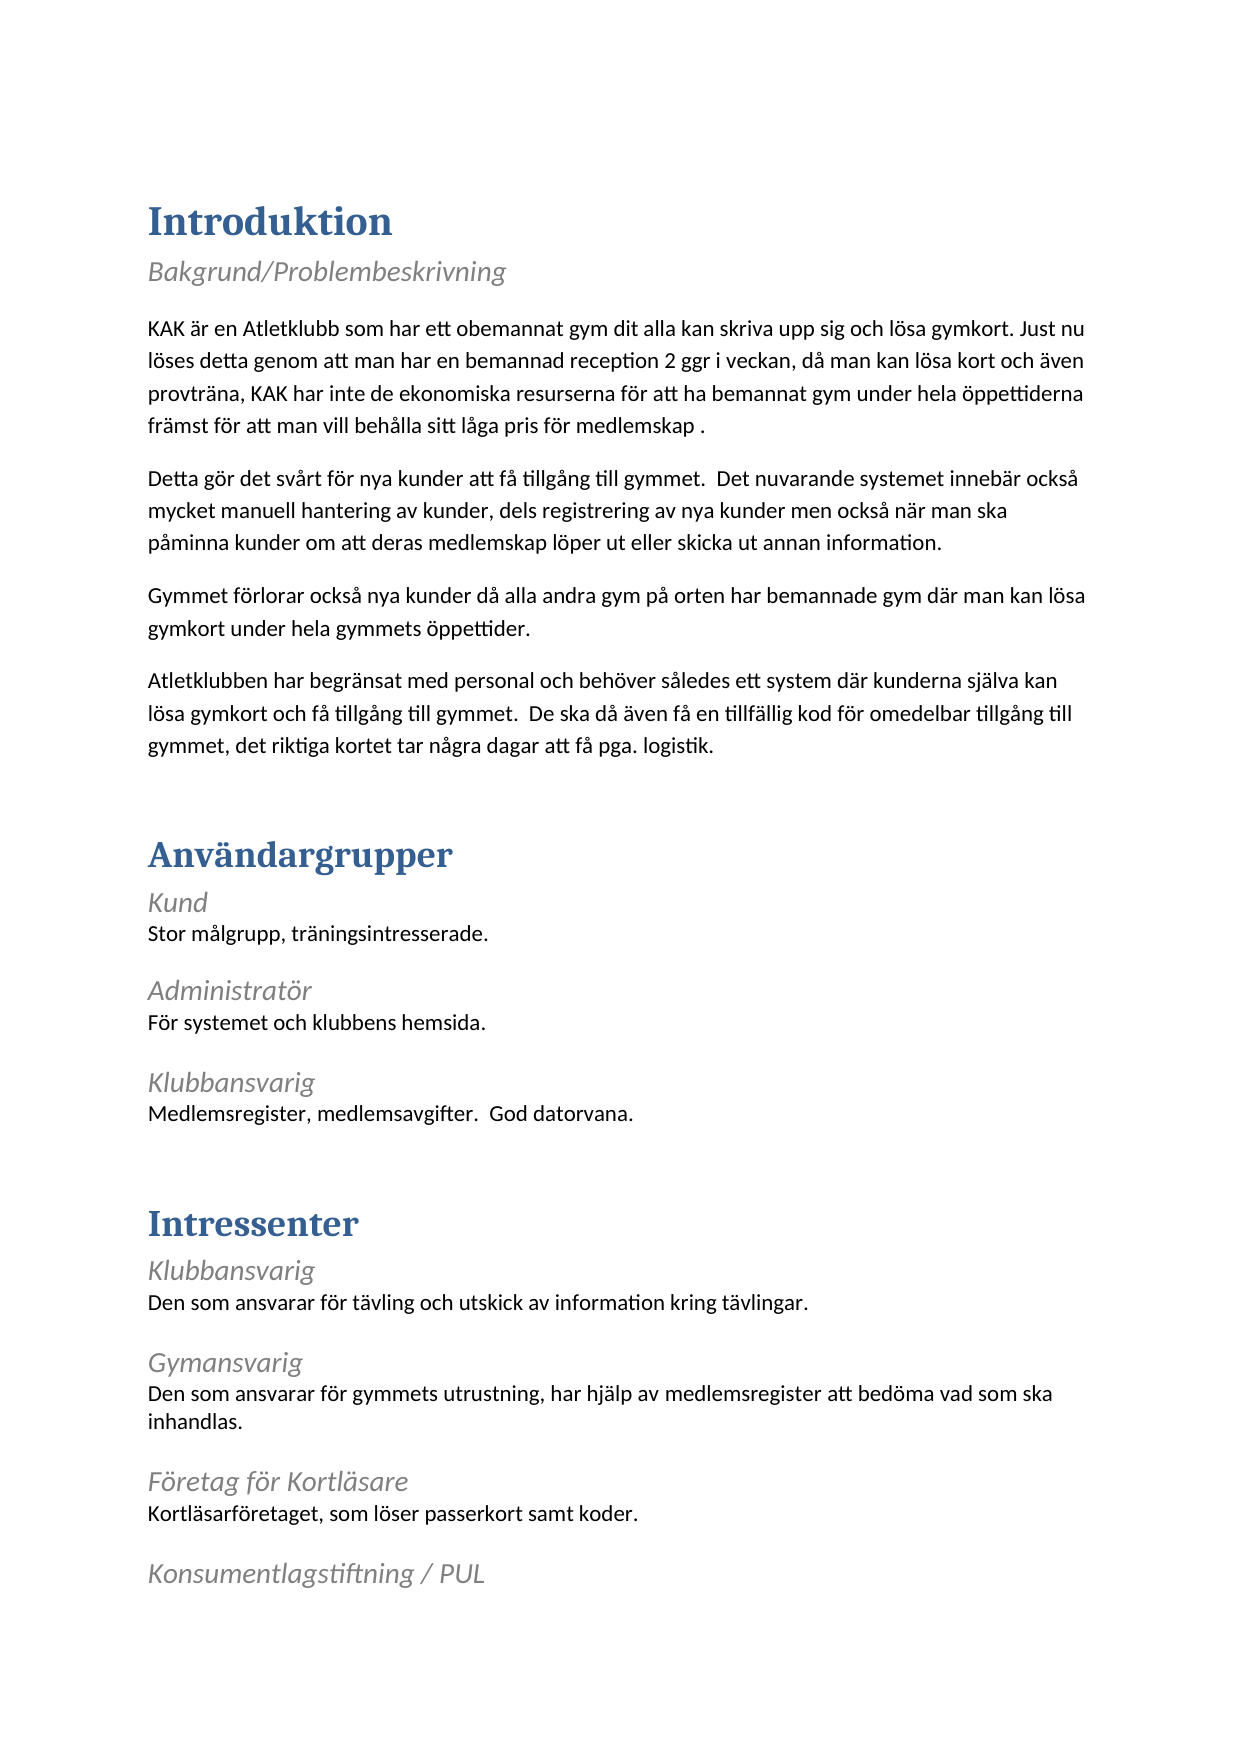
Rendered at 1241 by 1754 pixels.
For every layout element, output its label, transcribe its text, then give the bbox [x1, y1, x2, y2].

text Klubbansvarig [148, 1064, 1093, 1099]
text Administratör [148, 972, 1093, 1008]
text Konsumentlagstiftning / PUL [148, 1555, 1093, 1591]
text Bakgrund/Problembeskrivning [148, 253, 1093, 288]
text Företag för Kortläsare [148, 1463, 1093, 1499]
text Kund [148, 884, 1093, 919]
text Detta gör det svårt för nya kunder att få tillgång till gymmet. Det nuvarande systemet innebär också mycket manuell hantering av kunder, dels registrering av nya kunder men också när man ska påminna kunder om att deras medlemskap löper ut eller skicka ut annan information. [148, 464, 1093, 556]
text Gymansvarig [148, 1344, 1093, 1379]
text KAK är en Atletklubb som har ett obemannat gym dit alla kan skriva upp sig och lösa gymkort. Just nu löses detta genom att man har en bemannad reception 2 ggr i veckan, då man kan lösa kort och även provträna, KAK har inte de ekonomiska resurserna för att ha bemannat gym under hela öppettiderna främst för att man vill behålla sitt låga pris för medlemskap . [148, 314, 1093, 439]
text För systemet och klubbens hemsida. [148, 1008, 1093, 1036]
text Klubbansvarig [148, 1252, 1093, 1288]
subtitle Intressenter [148, 1203, 1093, 1246]
text Kortläsarföretaget, som löser passerkort samt koder. [148, 1499, 1093, 1527]
text Medlemsregister, medlemsavgifter. God datorvana. [148, 1099, 1093, 1128]
text Stor målgrupp, träningsintresserade. [148, 919, 1093, 947]
subtitle Introduktion [148, 198, 1093, 246]
text Den som ansvarar för tävling och utskick av information kring tävlingar. [148, 1288, 1093, 1316]
text Gymmet förlorar också nya kunder då alla andra gym på orten har bemannade gym där man kan lösa gymkort under hela gymmets öppettider. [148, 581, 1093, 642]
text Atletklubben har begränsat med personal och behöver således ett system där kunderna själva kan lösa gymkort och få tillgång till gymmet. De ska då även få en tillfällig kod för omedelbar tillgång till gymmet, det riktiga kortet tar några dagar att få pga. logistik. [148, 667, 1093, 759]
text Den som ansvarar för gymmets utrustning, har hjälp av medlemsregister att bedöma vad som ska inhandlas. [148, 1379, 1093, 1436]
subtitle Användargrupper [148, 834, 1093, 877]
